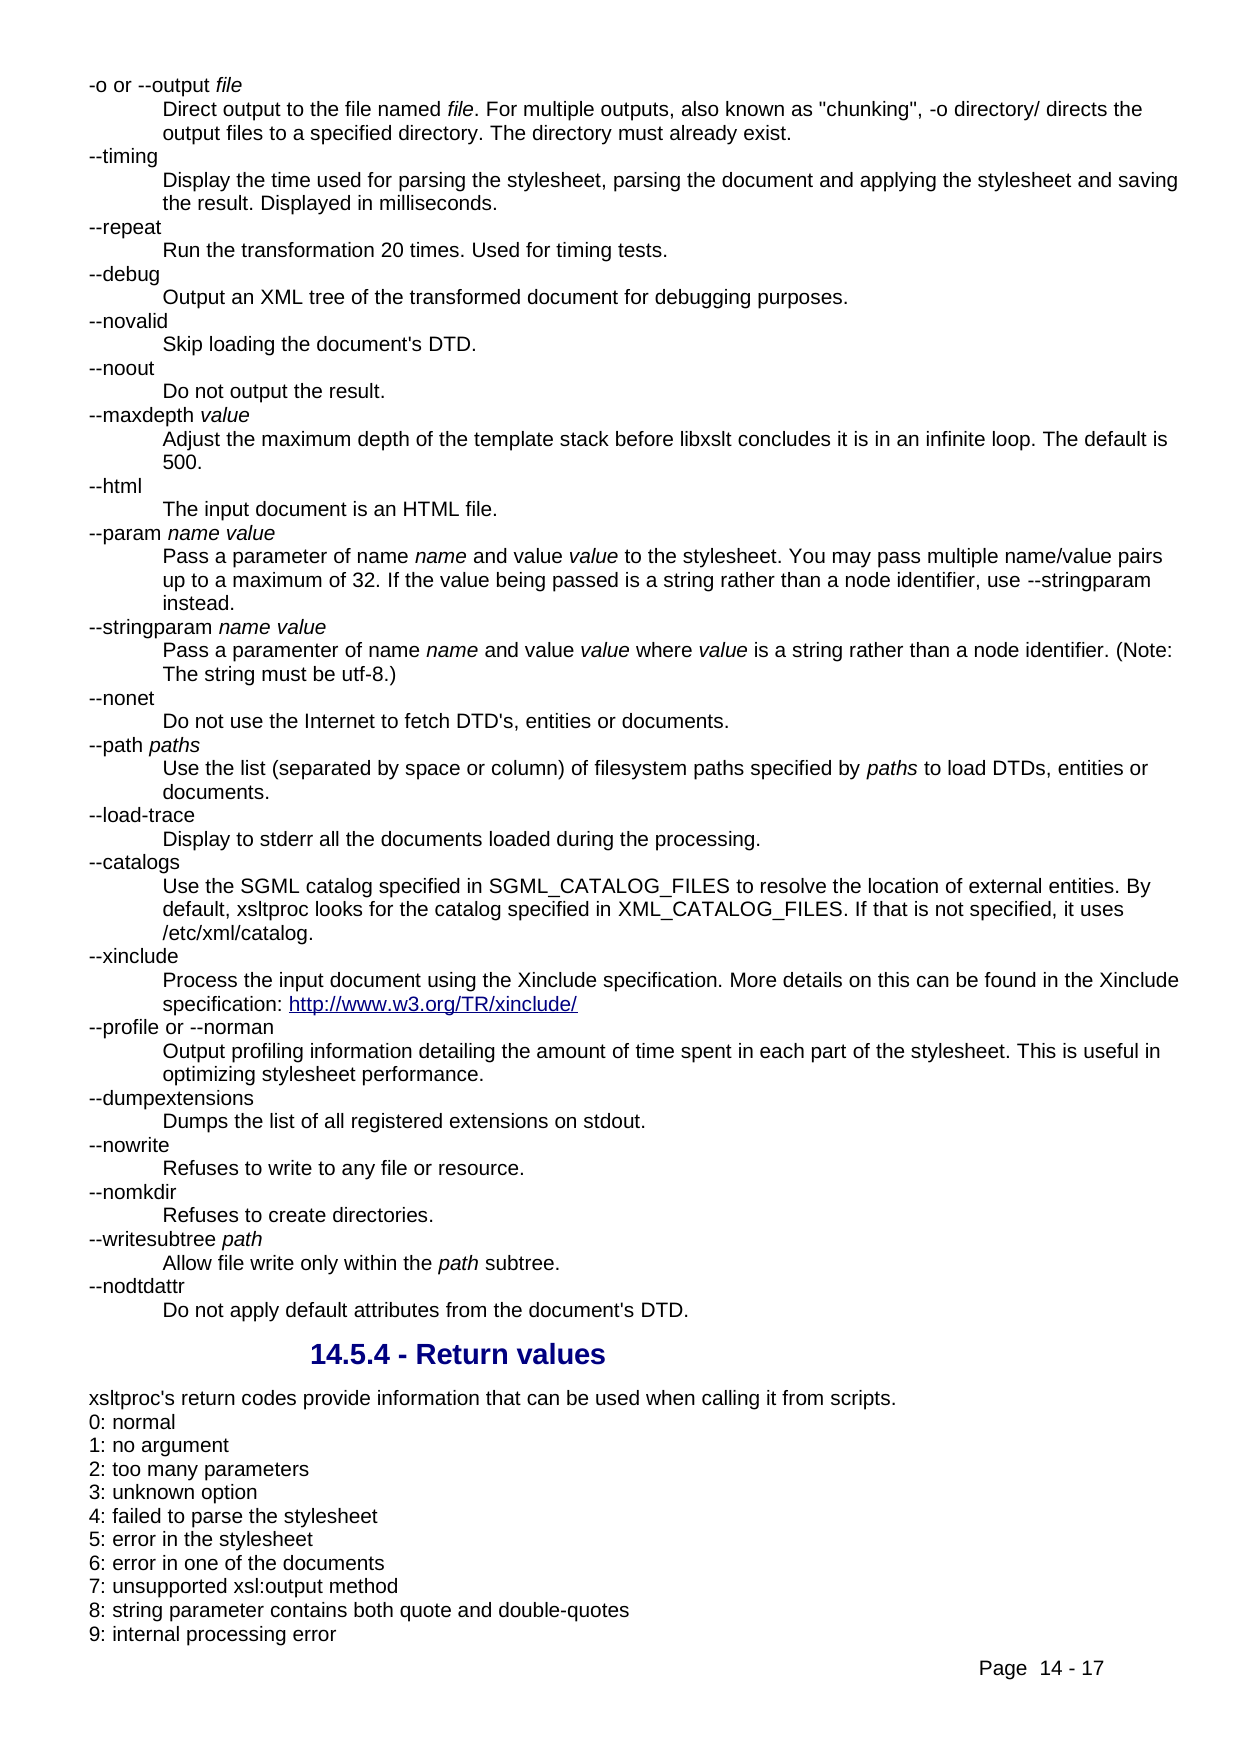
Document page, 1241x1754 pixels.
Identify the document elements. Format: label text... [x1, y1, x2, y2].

text --nomkdir [88, 1180, 1181, 1204]
text Display the time used for parsing the stylesheet, parsing the document and applying the stylesheet and saving the result. Displayed in milliseconds. [162, 168, 1181, 215]
text Do not apply default attributes from the document's DTD. [162, 1298, 1181, 1322]
text Skip loading the document's DTD. [162, 333, 1181, 356]
text Run the transformation 20 times. Used for timing tests. [162, 239, 1181, 262]
subtitle Return values [236, 1338, 1181, 1370]
text Use the list (separated by space or column) of filesystem paths specified by paths to load DTDs, entities or documents. [162, 757, 1181, 804]
text 8: string parameter contains both quote and double-quotes [88, 1598, 1181, 1622]
text Do not use the Internet to fetch DTD's, entities or documents. [162, 709, 1181, 733]
text Refuses to create directories. [162, 1204, 1181, 1227]
text Allow file write only within the path subtree. [162, 1251, 1181, 1274]
text --path paths [88, 733, 1181, 757]
text Direct output to the file named file. For multiple outputs, also known as "chunking", -o directory/ directs the output files to a specified directory. The directory must already exist. [162, 97, 1181, 144]
text Pass a parameter of name name and value value to the stylesheet. You may pass multiple name/value pairs up to a maximum of 32. If the value being passed is a string rather than a node identifier, use --stringparam instead. [162, 545, 1181, 615]
text --novalid [88, 309, 1181, 333]
text Adjust the maximum depth of the template stack before libxslt concludes it is in an infinite loop. The default is 500. [162, 427, 1181, 474]
text Refuses to write to any file or resource. [162, 1157, 1181, 1180]
text 4: failed to parse the stylesheet [88, 1504, 1181, 1528]
text Output an XML tree of the transformed document for debugging purposes. [162, 286, 1181, 309]
text --repeat [88, 215, 1181, 239]
text --catalogs [88, 851, 1181, 874]
text 5: error in the stylesheet [88, 1528, 1181, 1551]
text Dumps the list of all registered extensions on stdout. [162, 1110, 1181, 1133]
text --nodtdattr [88, 1274, 1181, 1298]
text Process the input document using the Xinclude specification. More details on this can be found in the Xinclude specification: http://www.w3.org/TR/xinclude/ [162, 968, 1181, 1016]
text --noout [88, 356, 1181, 380]
text --nowrite [88, 1133, 1181, 1157]
text The input document is an HTML file. [162, 498, 1181, 521]
text --debug [88, 262, 1181, 286]
text --xinclude [88, 945, 1181, 968]
text 0: normal [88, 1410, 1181, 1434]
text --dumpextensions [88, 1086, 1181, 1110]
text 1: no argument [88, 1434, 1181, 1457]
text --load-trace [88, 804, 1181, 827]
text 3: unknown option [88, 1481, 1181, 1504]
text --writesubtree path [88, 1227, 1181, 1251]
text --nonet [88, 686, 1181, 709]
text 2: too many parameters [88, 1457, 1181, 1481]
text --timing [88, 144, 1181, 168]
text -o or --output file [88, 74, 1181, 97]
text 7: unsupported xsl:output method [88, 1575, 1181, 1598]
text 9: internal processing error [88, 1622, 1181, 1646]
text xsltproc's return codes provide information that can be used when calling it from scripts. [88, 1387, 1181, 1410]
text Pass a paramenter of name name and value value where value is a string rather than a node identifier. (Note: The string must be utf-8.) [162, 639, 1181, 686]
text Display to stderr all the documents loaded during the processing. [162, 827, 1181, 851]
text --param name value [88, 521, 1181, 545]
text --stringparam name value [88, 615, 1181, 639]
text 6: error in one of the documents [88, 1551, 1181, 1575]
text --html [88, 474, 1181, 498]
text Use the SGML catalog specified in SGML_CATALOG_FILES to resolve the location of external entities. By default, xsltproc looks for the catalog specified in XML_CATALOG_FILES. If that is not specified, it uses /etc/xml/catalog. [162, 874, 1181, 945]
text --profile or --norman [88, 1016, 1181, 1039]
text Do not output the result. [162, 380, 1181, 403]
text Output profiling information detailing the amount of time spent in each part of the stylesheet. This is useful in optimizing stylesheet performance. [162, 1039, 1181, 1086]
text --maxdepth value [88, 403, 1181, 427]
